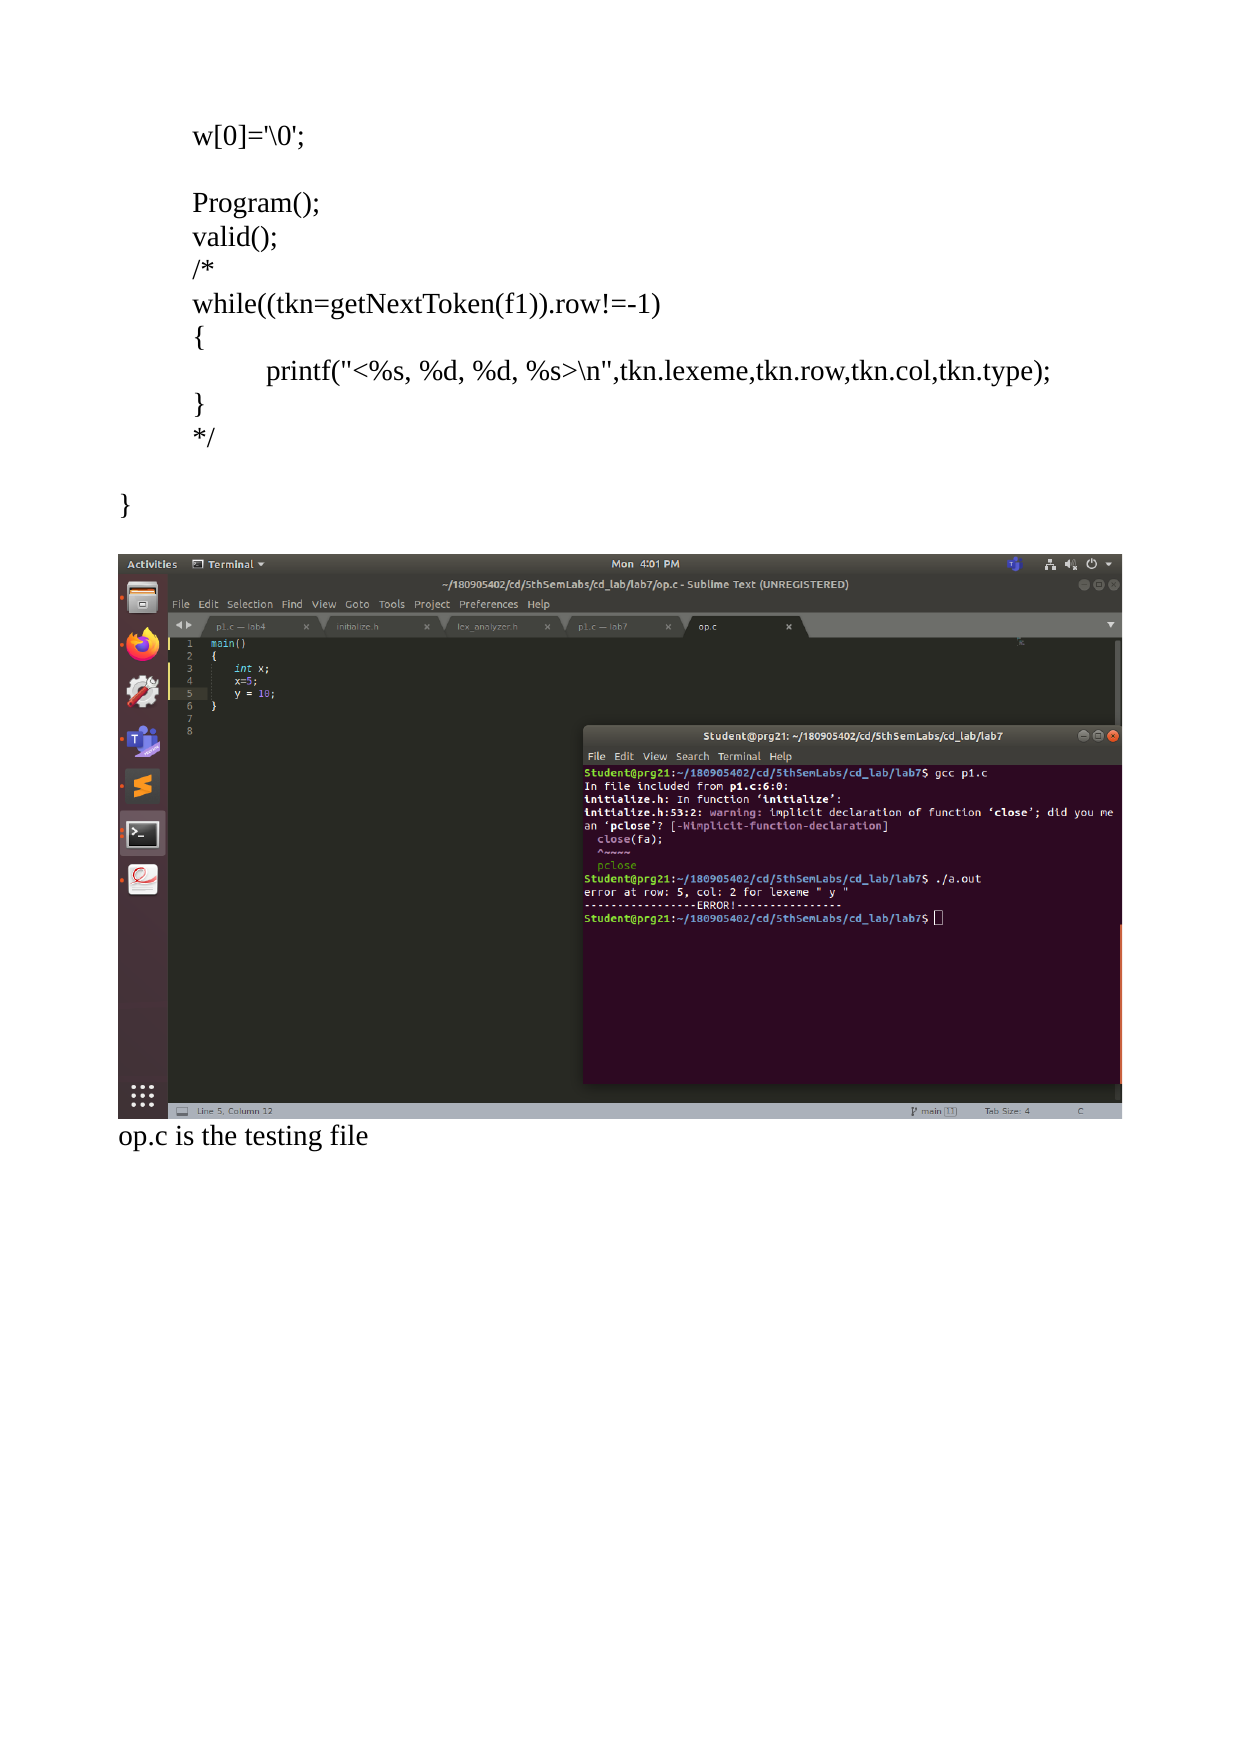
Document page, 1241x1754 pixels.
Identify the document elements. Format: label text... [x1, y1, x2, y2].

picture [118, 554, 1123, 1119]
text printf("<%s, %d, %d, %s>\n",tkn.lexeme,tkn.row,tkn.col,tkn.type); [118, 353, 1122, 386]
text w[0]='\0'; [118, 118, 1122, 152]
text op.c is the testing file [118, 1119, 1122, 1152]
text { [118, 319, 1122, 353]
text } [118, 487, 1122, 521]
text */ [118, 420, 1122, 453]
text /* [118, 252, 1122, 286]
text valid(); [118, 219, 1122, 252]
text while((tkn=getNextToken(f1)).row!=-1) [118, 286, 1122, 319]
text Program(); [118, 185, 1122, 219]
text } [118, 386, 1122, 420]
